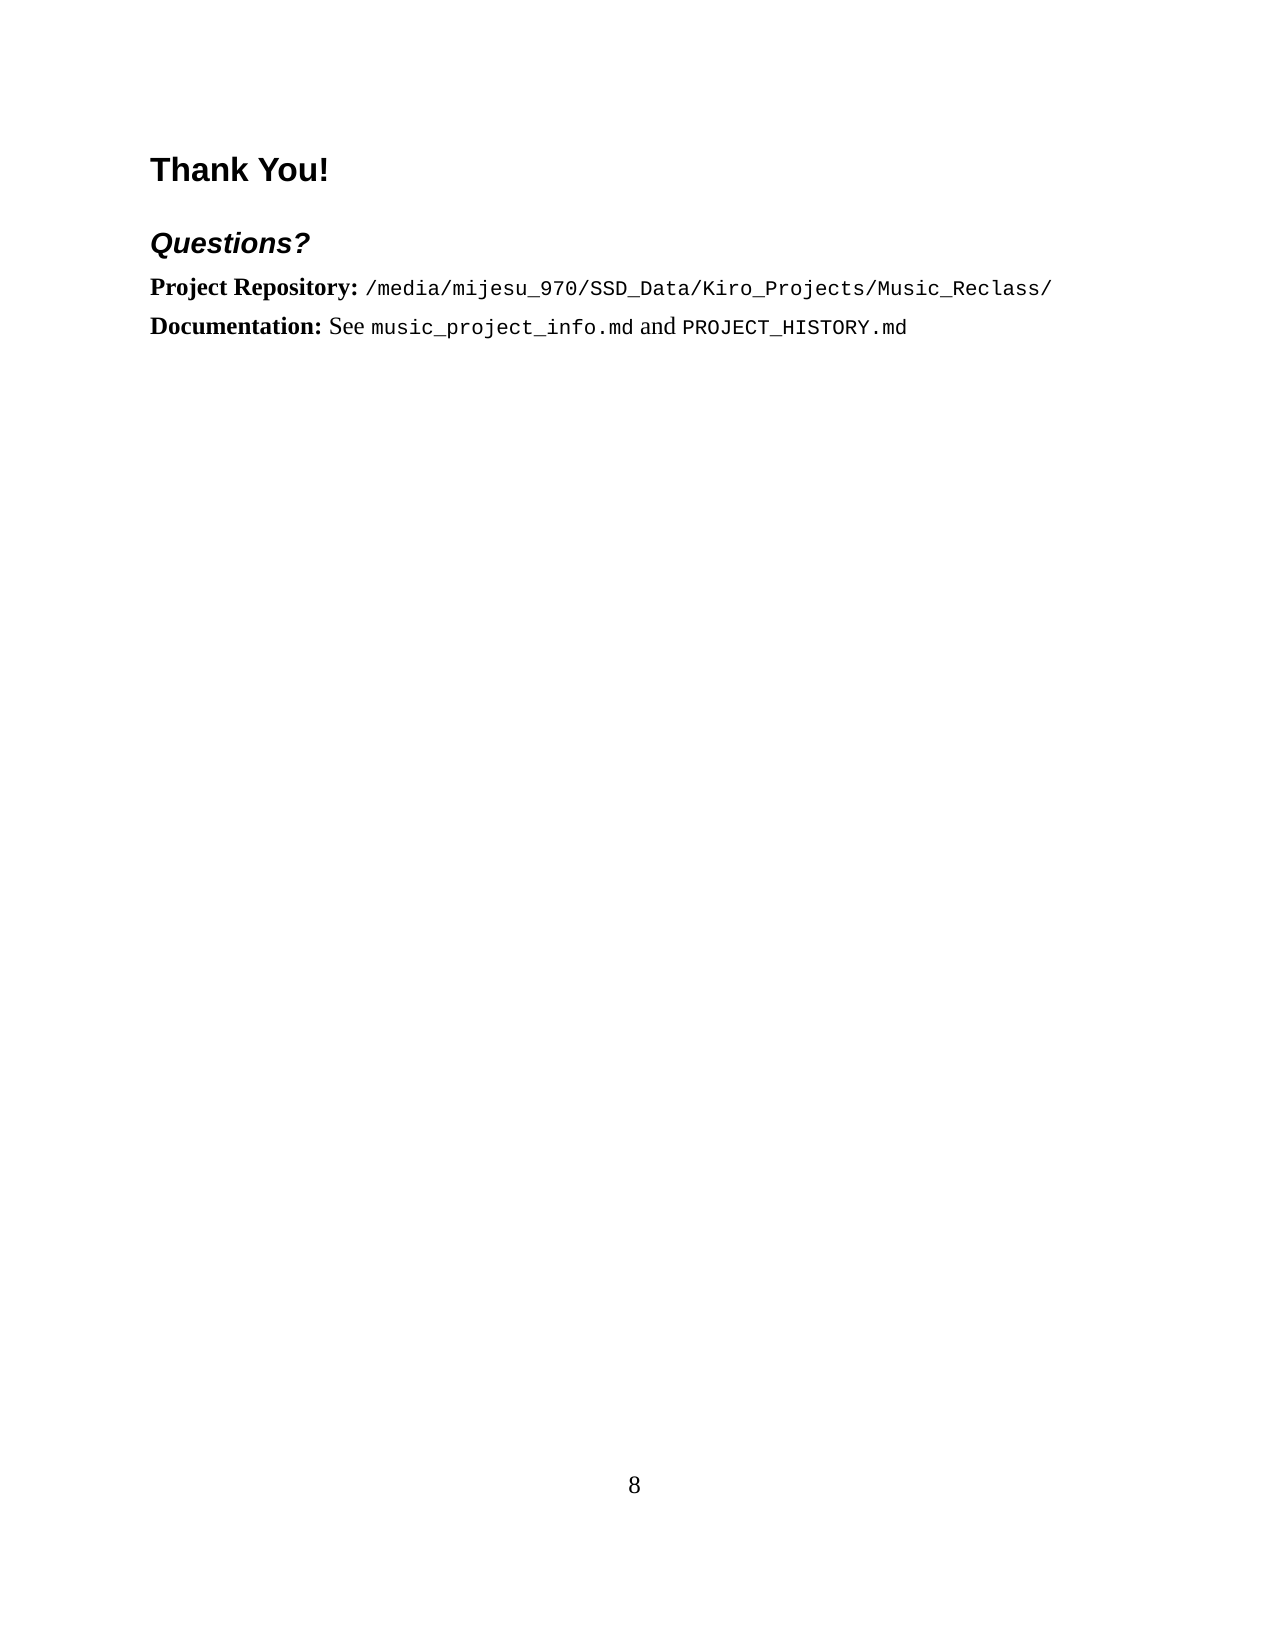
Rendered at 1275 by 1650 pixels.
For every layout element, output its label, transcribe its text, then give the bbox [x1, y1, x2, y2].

subtitle Thank You! [150, 150, 1125, 189]
text Documentation: See music_project_info.md and PROJECT_HISTORY.md [150, 311, 1125, 340]
text Project Repository: /media/mijesu_970/SSD_Data/Kiro_Projects/Music_Reclass/ [150, 272, 1125, 302]
subtitle Questions? [150, 226, 1125, 260]
